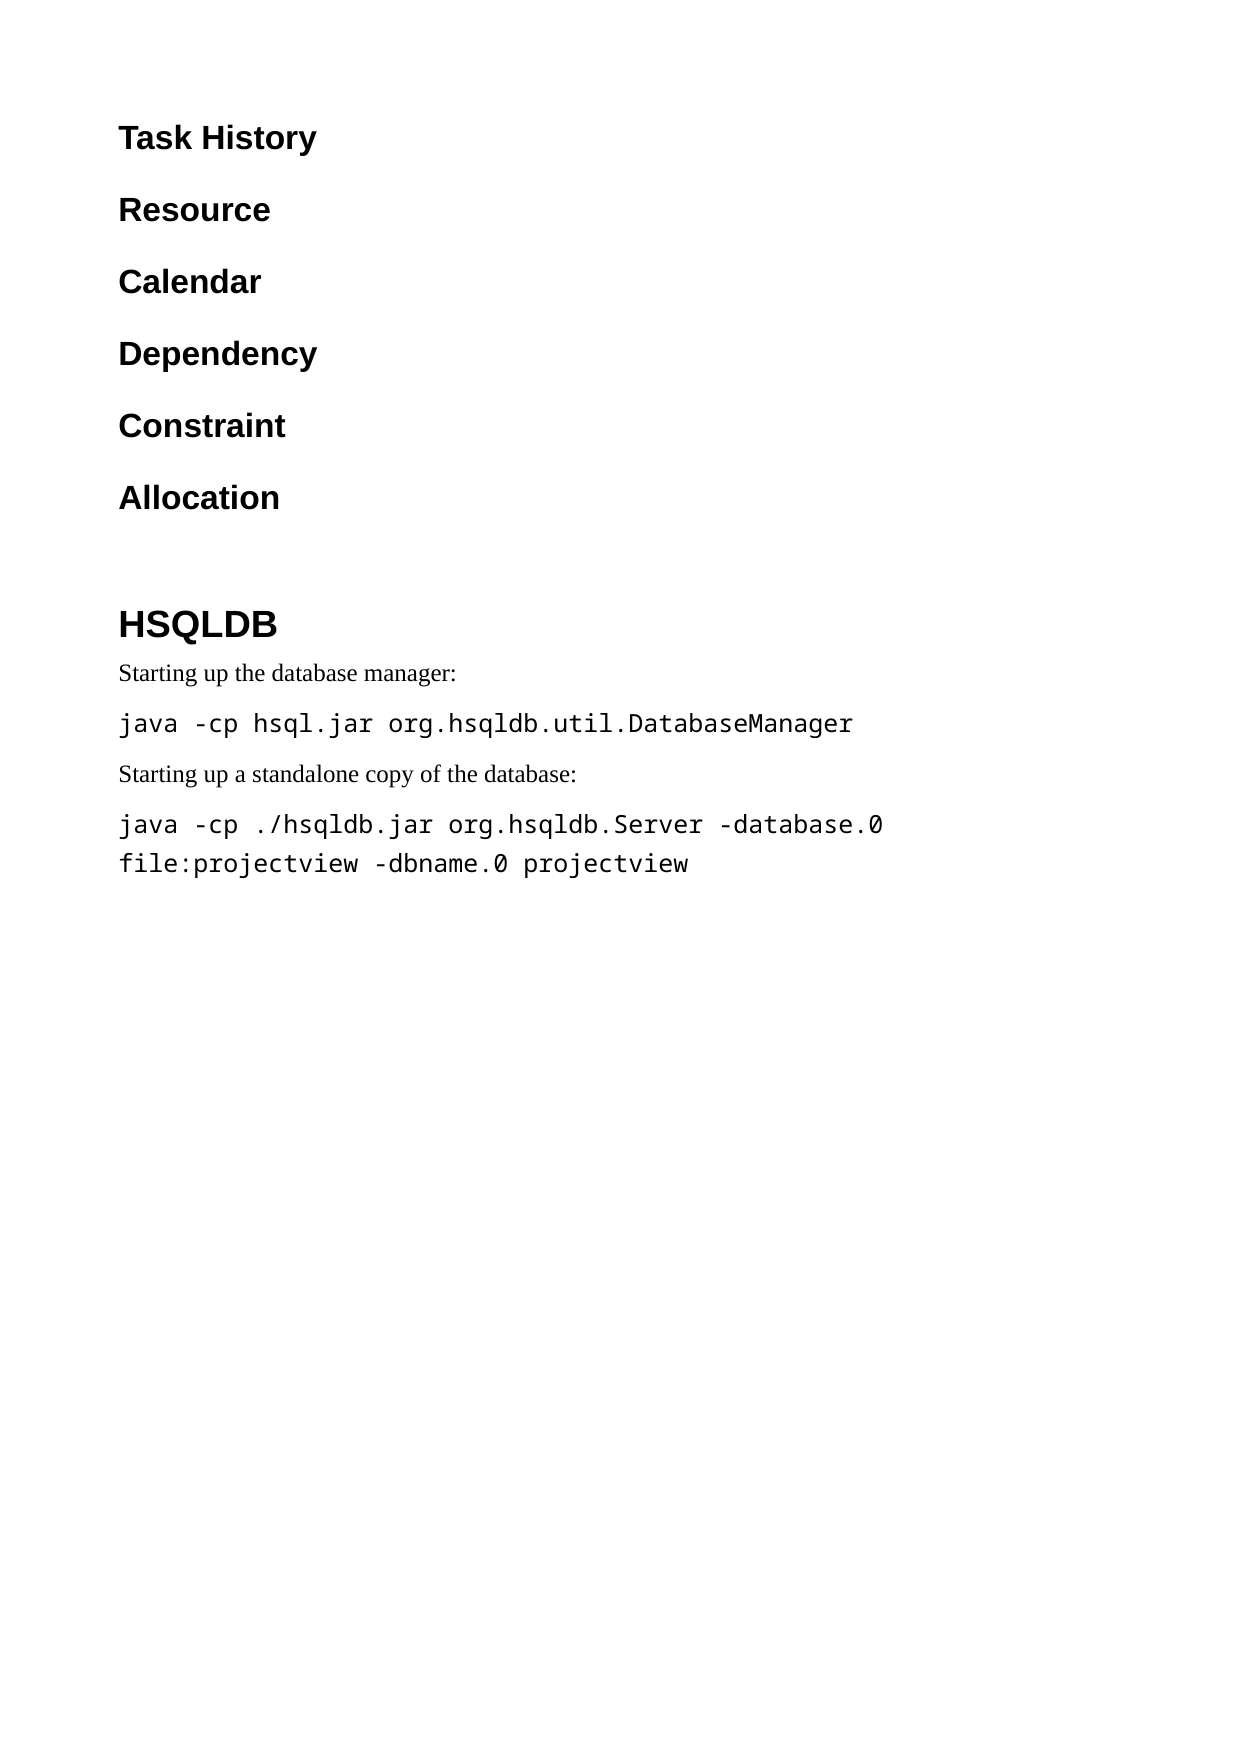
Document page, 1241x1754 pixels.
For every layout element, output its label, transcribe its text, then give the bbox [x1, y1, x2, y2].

subtitle HSQLDB [118, 602, 1122, 645]
text java -cp ./hsqldb.jar org.hsqldb.Server -database.0 file:projectview -dbname.0 projectview [118, 807, 1122, 880]
subtitle Constraint [118, 406, 1122, 445]
subtitle Allocation [118, 478, 1122, 517]
text Starting up a standalone copy of the database: [118, 759, 1122, 788]
subtitle Calendar [118, 262, 1122, 301]
subtitle Resource [118, 190, 1122, 229]
subtitle Dependency [118, 334, 1122, 373]
text Starting up the database manager: [118, 658, 1122, 687]
subtitle Task History [118, 118, 1122, 157]
text java -cp hsql.jar org.hsqldb.util.DatabaseManager [118, 706, 1122, 739]
